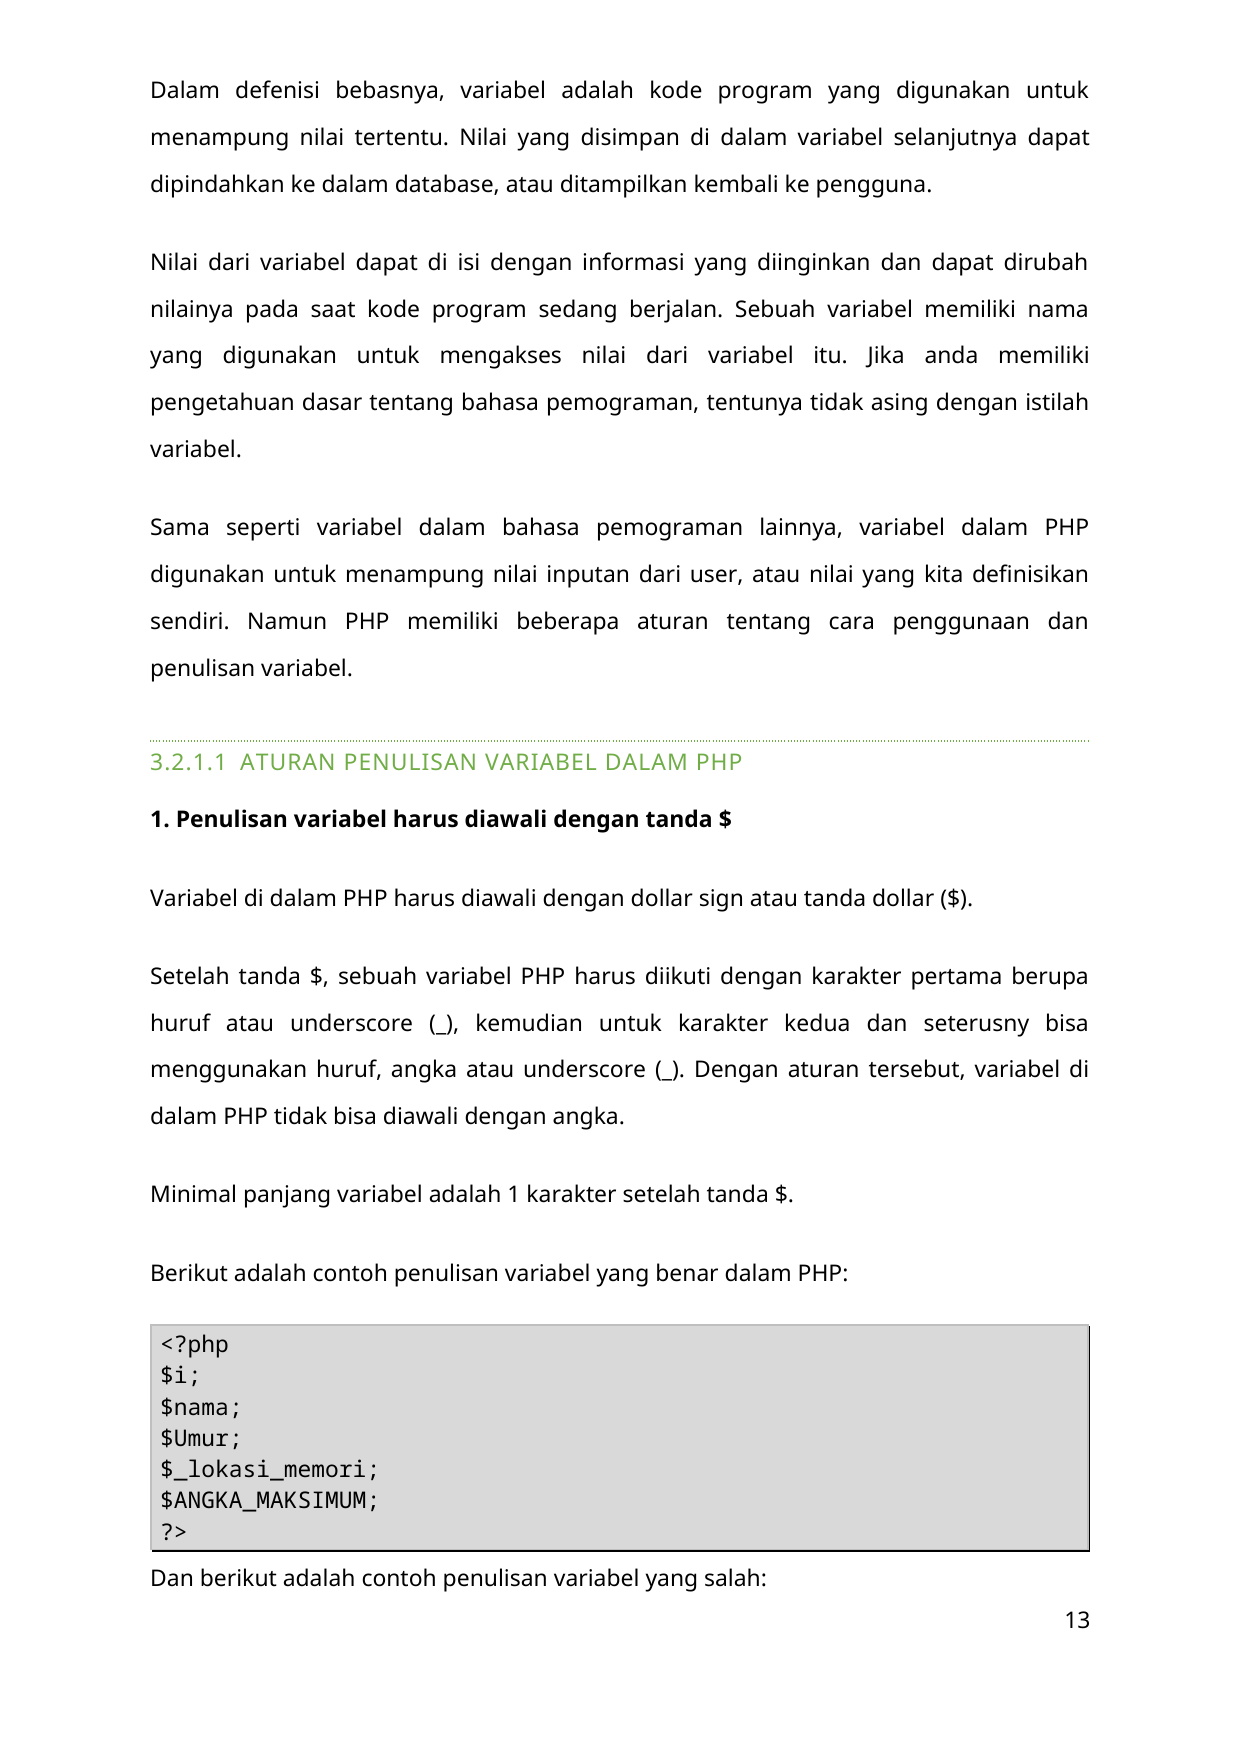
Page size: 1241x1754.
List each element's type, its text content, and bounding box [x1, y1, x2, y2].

text $i; [152, 1356, 1087, 1387]
subtitle Aturan Penulisan Variabel dalam PHP [150, 740, 1090, 777]
text Setelah tanda $, sebuah variabel PHP harus diikuti dengan karakter pertama berupa huruf atau underscore (_), kemudian untuk karakter kedua dan seterusny bisa menggunakan huruf, angka atau underscore (_). Dengan aturan tersebut, variabel di dalam PHP tidak bisa diawali dengan angka. [150, 960, 1090, 1132]
text Minimal panjang variabel adalah 1 karakter setelah tanda $. [150, 1178, 1090, 1210]
text 1. Penulisan variabel harus diawali dengan tanda $ [150, 803, 1090, 835]
text $Umur; [152, 1418, 1087, 1449]
text Sama seperti variabel dalam bahasa pemograman lainnya, variabel dalam PHP digunakan untuk menampung nilai inputan dari user, atau nilai yang kita definisikan sendiri. Namun PHP memiliki beberapa aturan tentang cara penggunaan dan penulisan variabel. [150, 511, 1090, 683]
text <?php [152, 1326, 1087, 1356]
text Berikut adalah contoh penulisan variabel yang benar dalam PHP: [150, 1257, 1090, 1288]
text ?> [152, 1512, 1087, 1549]
text Dan berikut adalah contoh penulisan variabel yang salah: [150, 1562, 1090, 1593]
text $ANGKA_MAKSIMUM; [152, 1481, 1087, 1512]
text Dalam defenisi bebasnya, variabel adalah kode program yang digunakan untuk menampung nilai tertentu. Nilai yang disimpan di dalam variabel selanjutnya dapat dipindahkan ke dalam database, atau ditampilkan kembali ke pengguna. [150, 74, 1090, 199]
text $_lokasi_memori; [152, 1449, 1087, 1481]
text Variabel di dalam PHP harus diawali dengan dollar sign atau tanda dollar ($). [150, 882, 1090, 913]
text Nilai dari variabel dapat di isi dengan informasi yang diinginkan dan dapat dirubah nilainya pada saat kode program sedang berjalan. Sebuah variabel memiliki nama yang digunakan untuk mengakses nilai dari variabel itu. Jika anda memiliki pengetahuan dasar tentang bahasa pemograman, tentunya tidak asing dengan istilah variabel. [150, 246, 1090, 464]
text $nama; [152, 1387, 1087, 1418]
